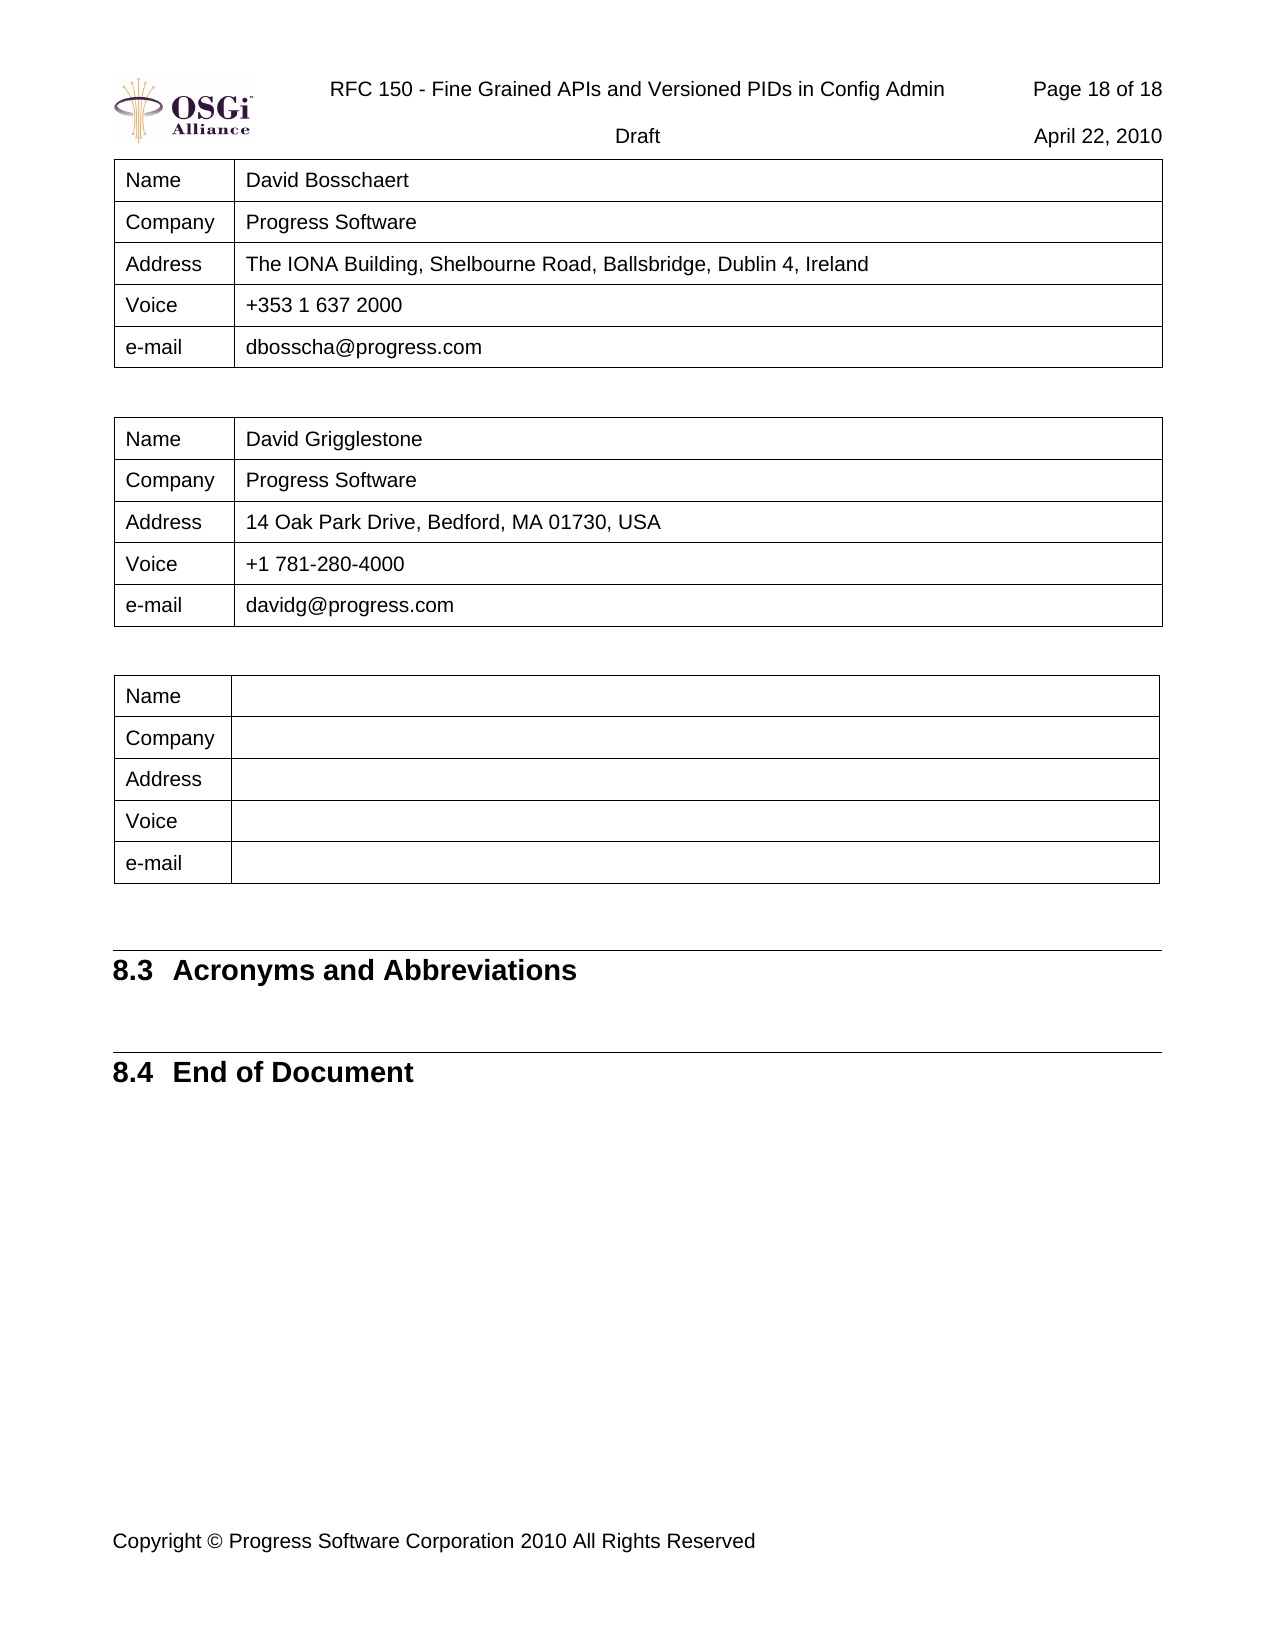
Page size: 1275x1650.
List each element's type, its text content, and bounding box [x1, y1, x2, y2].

table_cell [232, 801, 1159, 841]
table_cell e-mail [115, 842, 231, 883]
picture [114, 78, 254, 143]
subtitle Acronyms and Abbreviations [112, 951, 1162, 986]
table_cell Progress Software [235, 460, 1162, 501]
table_cell e-mail [115, 585, 234, 626]
table_cell [232, 717, 1159, 758]
table_header David Grigglestone [235, 418, 1162, 459]
table_cell Voice [115, 285, 234, 326]
subtitle End of Document [112, 1053, 1162, 1088]
table_cell +1 781-280-4000 [235, 543, 1162, 584]
table_header David Bosschaert [235, 160, 1162, 201]
table_cell +353 1 637 2000 [235, 285, 1162, 326]
table_cell Address [115, 243, 234, 284]
table_cell 14 Oak Park Drive, Bedford, MA 01730, USA [235, 502, 1162, 542]
table_cell The IONA Building, Shelbourne Road, Ballsbridge, Dublin 4, Ireland [235, 243, 1162, 284]
table_cell Voice [115, 801, 231, 841]
table_cell [232, 842, 1159, 883]
table_cell davidg@progress.com [235, 585, 1162, 626]
table_cell dbosscha@progress.com [235, 327, 1162, 367]
table_cell Address [115, 759, 231, 799]
table_cell Company [115, 202, 234, 242]
table_header Name [115, 676, 231, 716]
table_cell e-mail [115, 327, 234, 367]
table_cell Address [115, 502, 234, 542]
table_cell Voice [115, 543, 234, 584]
table_header [232, 676, 1159, 716]
table_cell [232, 759, 1159, 799]
table_cell Company [115, 717, 231, 758]
table_cell Company [115, 460, 234, 501]
table_header Name [115, 418, 234, 459]
table_cell Progress Software [235, 202, 1162, 242]
table_header Name [115, 160, 234, 201]
